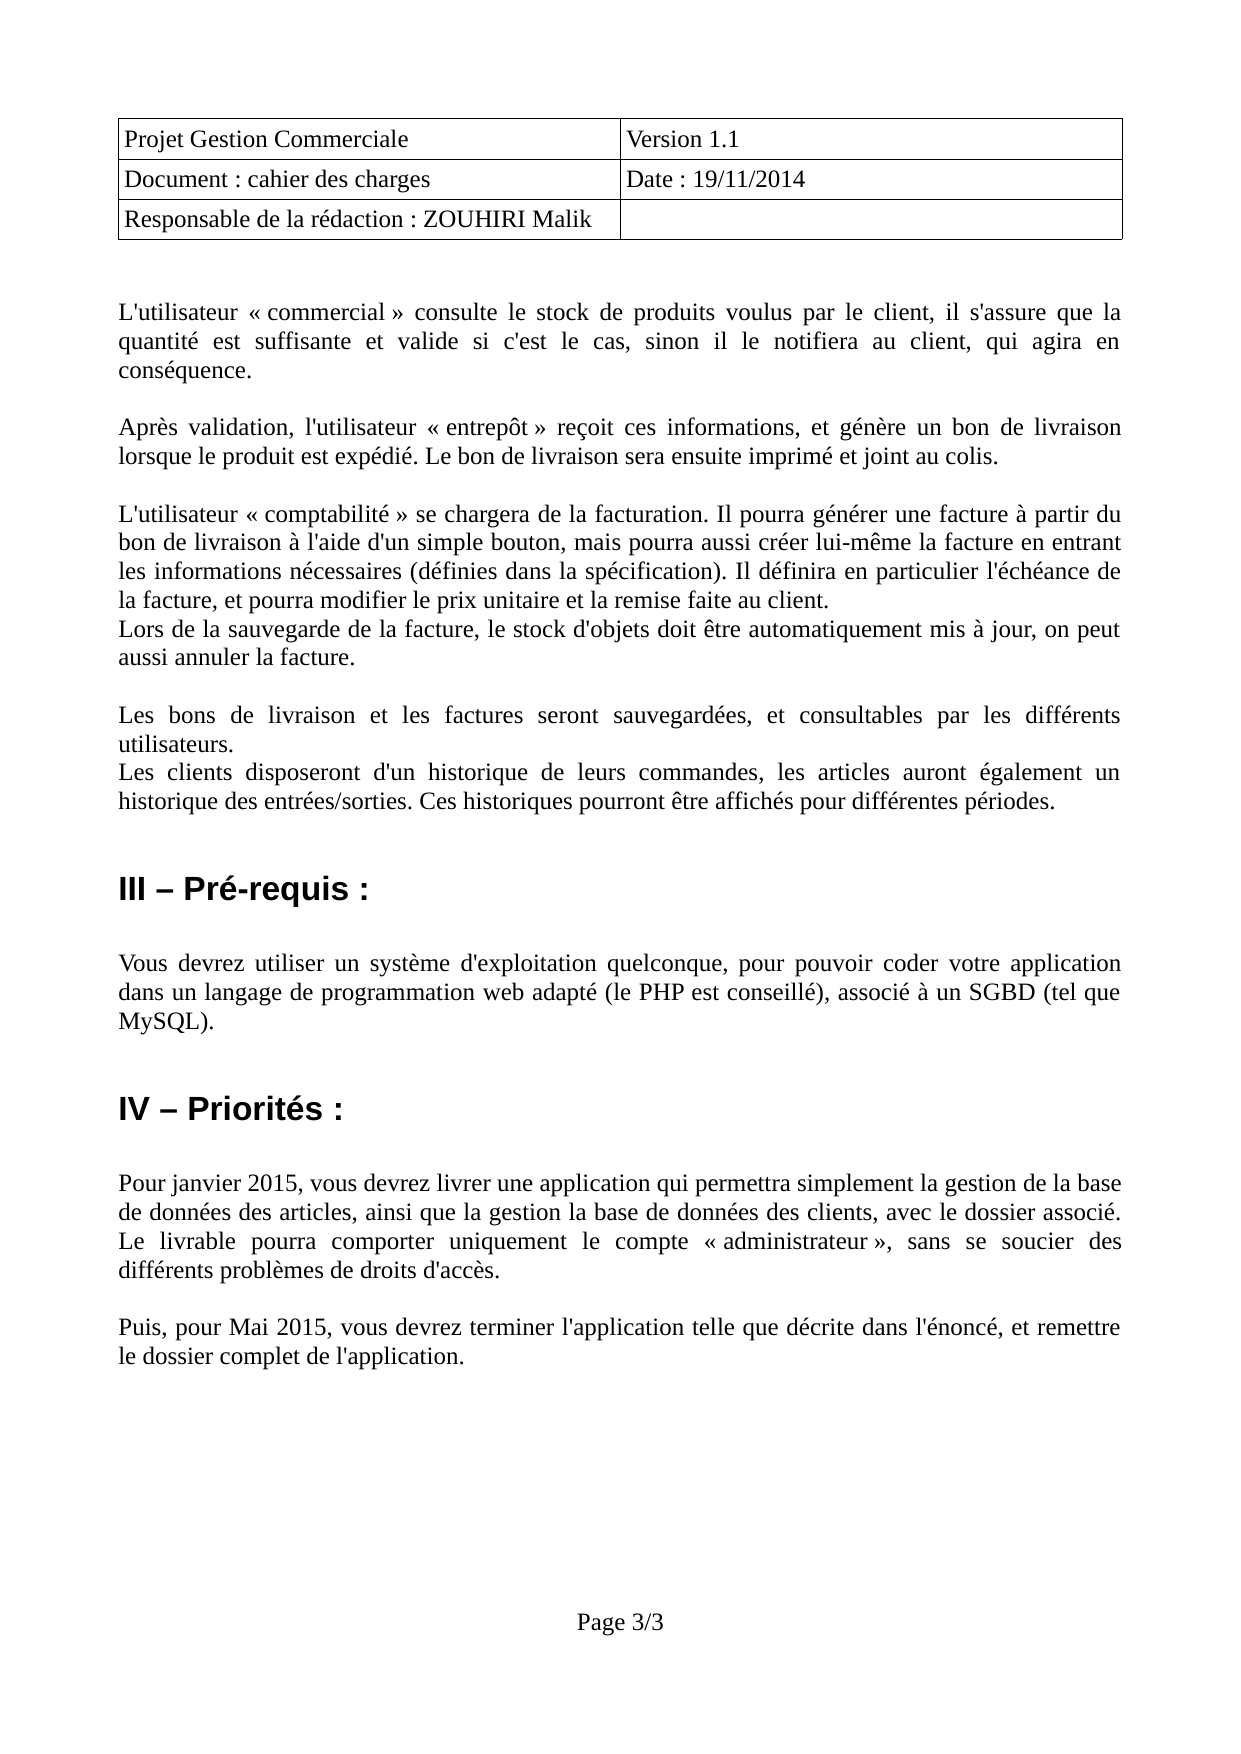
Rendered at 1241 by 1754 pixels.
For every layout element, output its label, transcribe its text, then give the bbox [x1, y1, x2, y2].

text Puis, pour Mai 2015, vous devrez terminer l'application telle que décrite dans l'énoncé, et remettre le dossier complet de l'application. [118, 1312, 1122, 1370]
text L'utilisateur « comptabilité » se chargera de la facturation. Il pourra générer une facture à partir du bon de livraison à l'aide d'un simple bouton, mais pourra aussi créer lui-même la facture en entrant les informations nécessaires (définies dans la spécification). Il définira en particulier l'échéance de la facture, et pourra modifier le prix unitaire et la remise faite au client. [118, 499, 1122, 614]
text Les bons de livraison et les factures seront sauvegardées, et consultables par les différents utilisateurs. [118, 700, 1122, 757]
text Vous devrez utiliser un système d'exploitation quelconque, pour pouvoir coder votre application dans un langage de programmation web adapté (le PHP est conseillé), associé à un SGBD (tel que MySQL). [118, 948, 1122, 1035]
text Lors de la sauvegarde de la facture, le stock d'objets doit être automatiquement mis à jour, on peut aussi annuler la facture. [118, 614, 1122, 671]
text Les clients disposeront d'un historique de leurs commandes, les articles auront également un historique des entrées/sorties. Ces historiques pourront être affichés pour différentes périodes. [118, 757, 1122, 815]
subtitle IV – Priorités : [118, 1088, 1122, 1127]
subtitle III – Pré-requis : [118, 869, 1122, 907]
text Après validation, l'utilisateur « entrepôt » reçoit ces informations, et génère un bon de livraison lorsque le produit est expédié. Le bon de livraison sera ensuite imprimé et joint au colis. [118, 412, 1122, 470]
text L'utilisateur « commercial » consulte le stock de produits voulus par le client, il s'assure que la quantité est suffisante et valide si c'est le cas, sinon il le notifiera au client, qui agira en conséquence. [118, 297, 1122, 384]
text Pour janvier 2015, vous devrez livrer une application qui permettra simplement la gestion de la base de données des articles, ainsi que la gestion la base de données des clients, avec le dossier associé. Le livrable pourra comporter uniquement le compte « administrateur », sans se soucier des différents problèmes de droits d'accès. [118, 1168, 1122, 1283]
